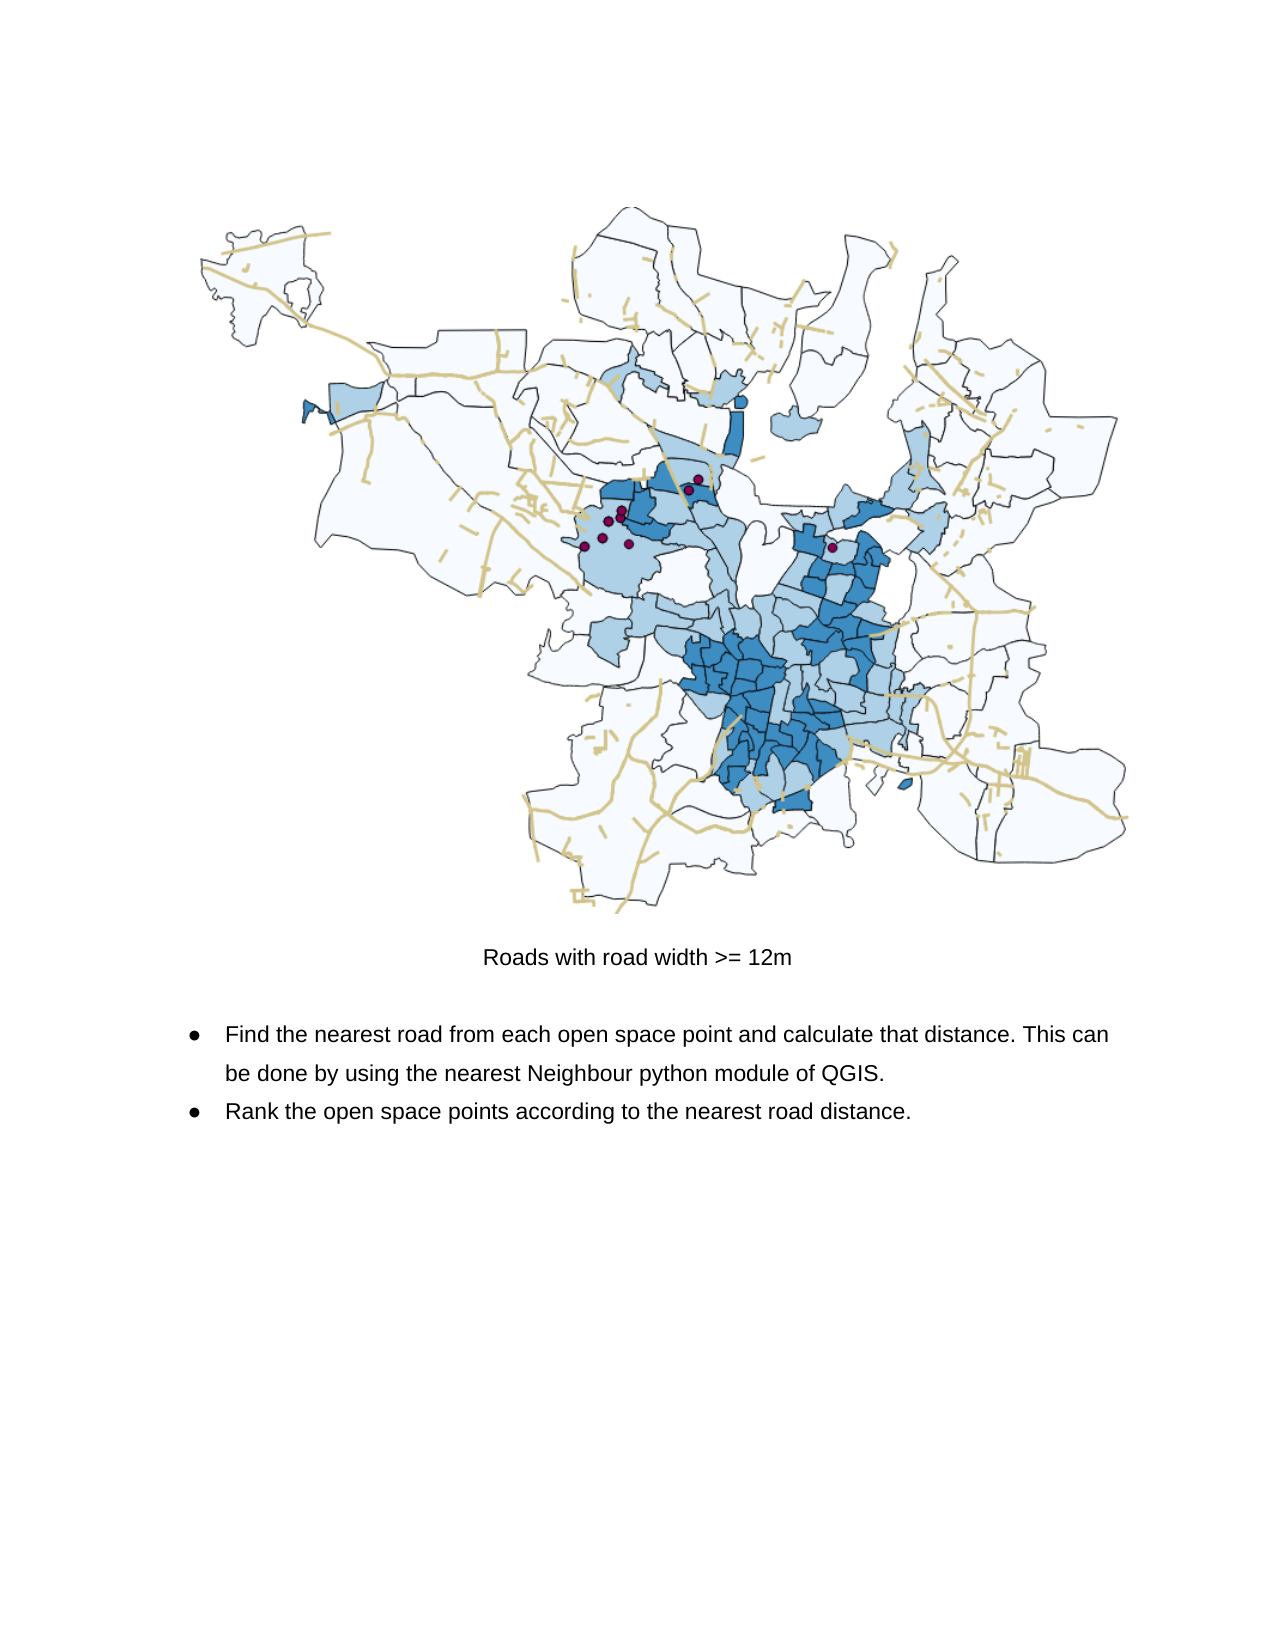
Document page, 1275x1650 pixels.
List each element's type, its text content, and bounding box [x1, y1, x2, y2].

picture [168, 207, 1144, 914]
text Roads with road width >= 12m [150, 945, 1125, 971]
list Find the nearest road from each open space point and calculate that distance. This can be done by using the nearest Neighbour python module of QGIS. [187, 1022, 1125, 1086]
list Rank the open space points according to the nearest road distance. [187, 1099, 1125, 1124]
